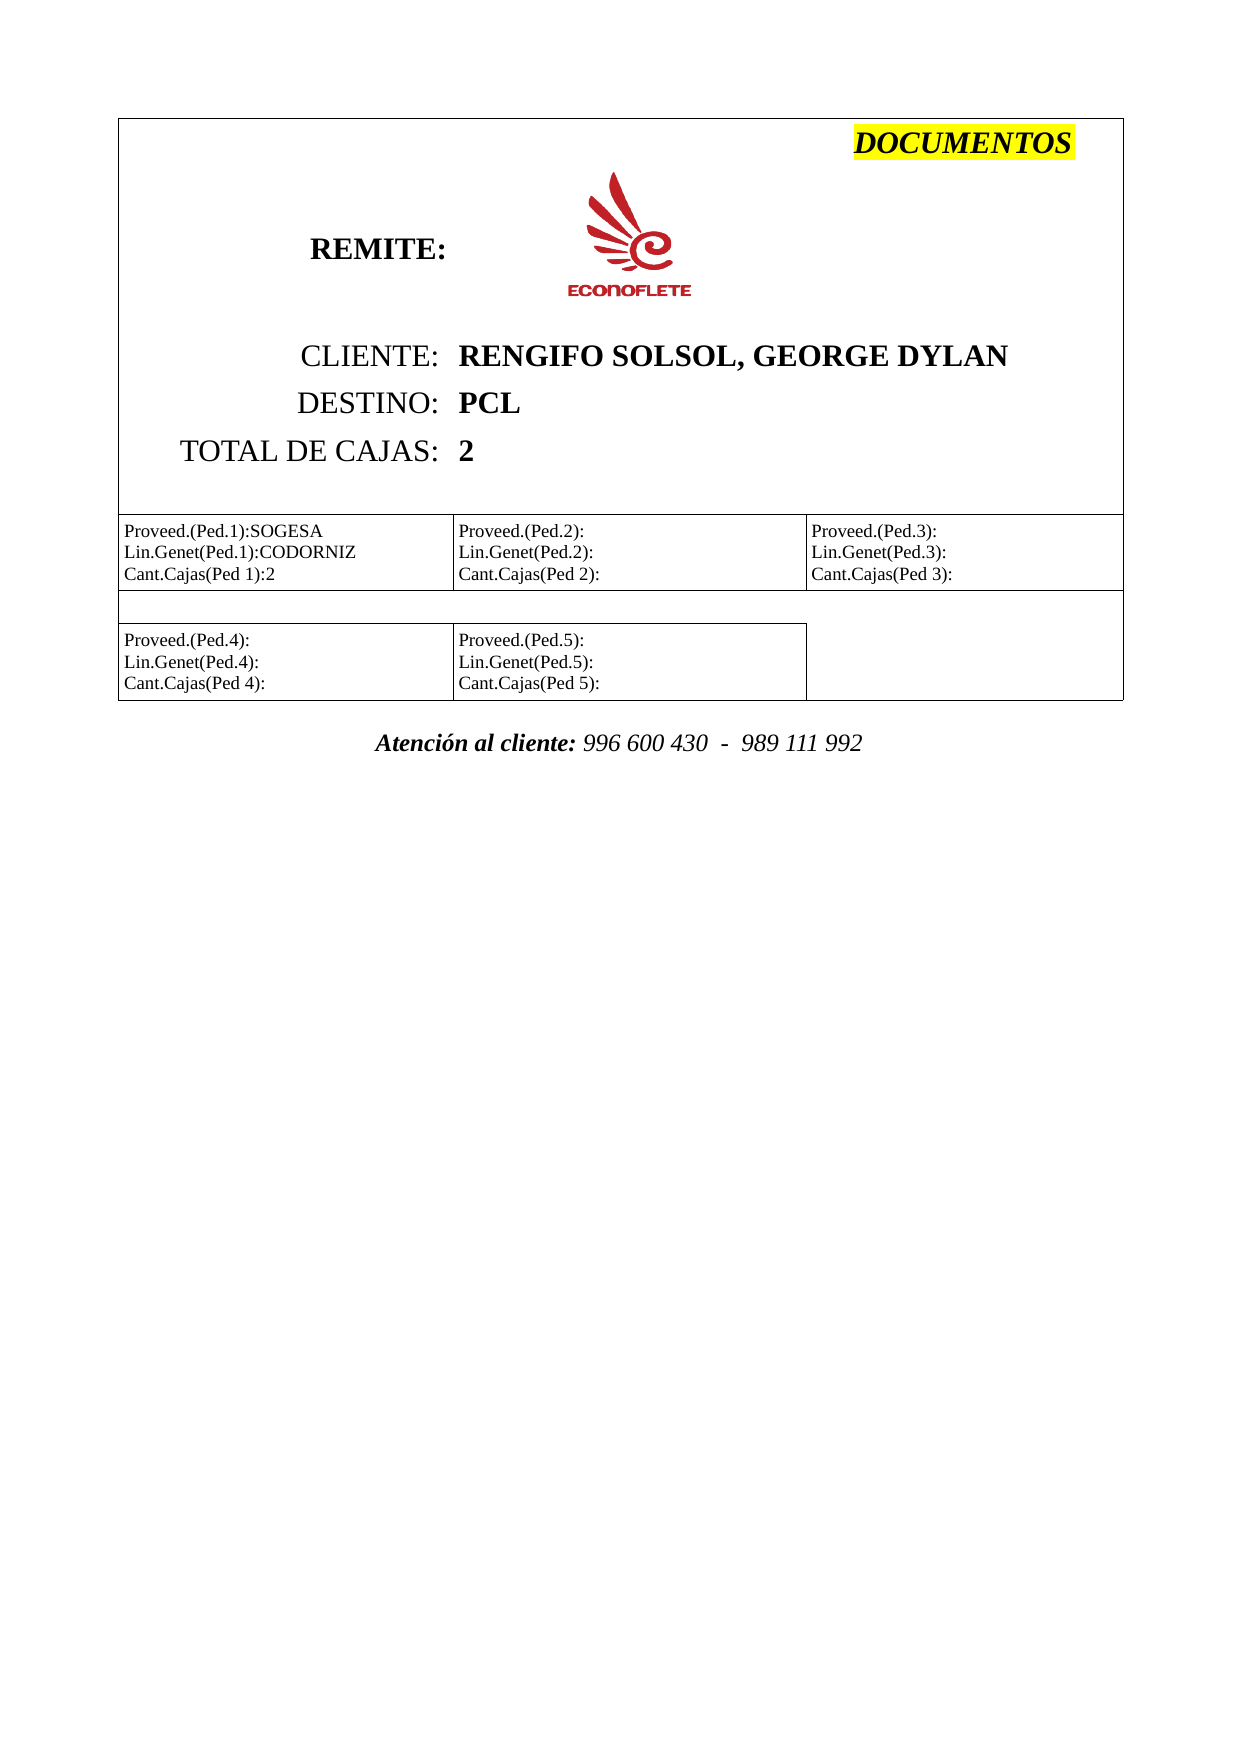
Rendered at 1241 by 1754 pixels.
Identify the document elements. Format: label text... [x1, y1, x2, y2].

table_cell [806, 591, 1123, 623]
table_cell DESTINO: [119, 379, 453, 426]
table_cell [119, 474, 453, 514]
table_cell [453, 474, 806, 514]
text Atención al cliente: 996 600 430 - 989 111 992 [118, 728, 1122, 757]
table_cell [119, 591, 453, 623]
table_cell PCL [453, 379, 806, 426]
table_cell RENGIFO SOLSOL, GEORGE DYLAN [453, 332, 1123, 379]
table_cell Proveed.(Ped.1):SOGESA Lin.Genet(Ped.1):CODORNIZ Cant.Cajas(Ped 1):2 [119, 515, 453, 590]
table_cell Proveed.(Ped.3): Lin.Genet(Ped.3): Cant.Cajas(Ped 3): [807, 515, 1123, 590]
table_cell 2 [453, 426, 1123, 474]
table_header DOCUMENTOS [806, 119, 1123, 166]
table_cell [453, 591, 806, 623]
table_cell TOTAL DE CAJAS: [119, 426, 453, 474]
table_cell Proveed.(Ped.5): Lin.Genet(Ped.5): Cant.Cajas(Ped 5): [454, 624, 806, 699]
table_cell Proveed.(Ped.4): Lin.Genet(Ped.4): Cant.Cajas(Ped 4): [119, 624, 453, 699]
table_cell [807, 623, 1123, 699]
table_header [453, 119, 806, 166]
table_cell [806, 166, 1123, 332]
table_cell Proveed.(Ped.2): Lin.Genet(Ped.2): Cant.Cajas(Ped 2): [454, 515, 806, 590]
table_cell [806, 379, 1123, 426]
table_cell [806, 474, 1123, 514]
table_header [119, 119, 453, 166]
table_cell REMITE: [119, 166, 453, 332]
table_cell CLIENTE: [119, 332, 453, 379]
table_cell [453, 166, 806, 332]
picture [552, 171, 707, 297]
